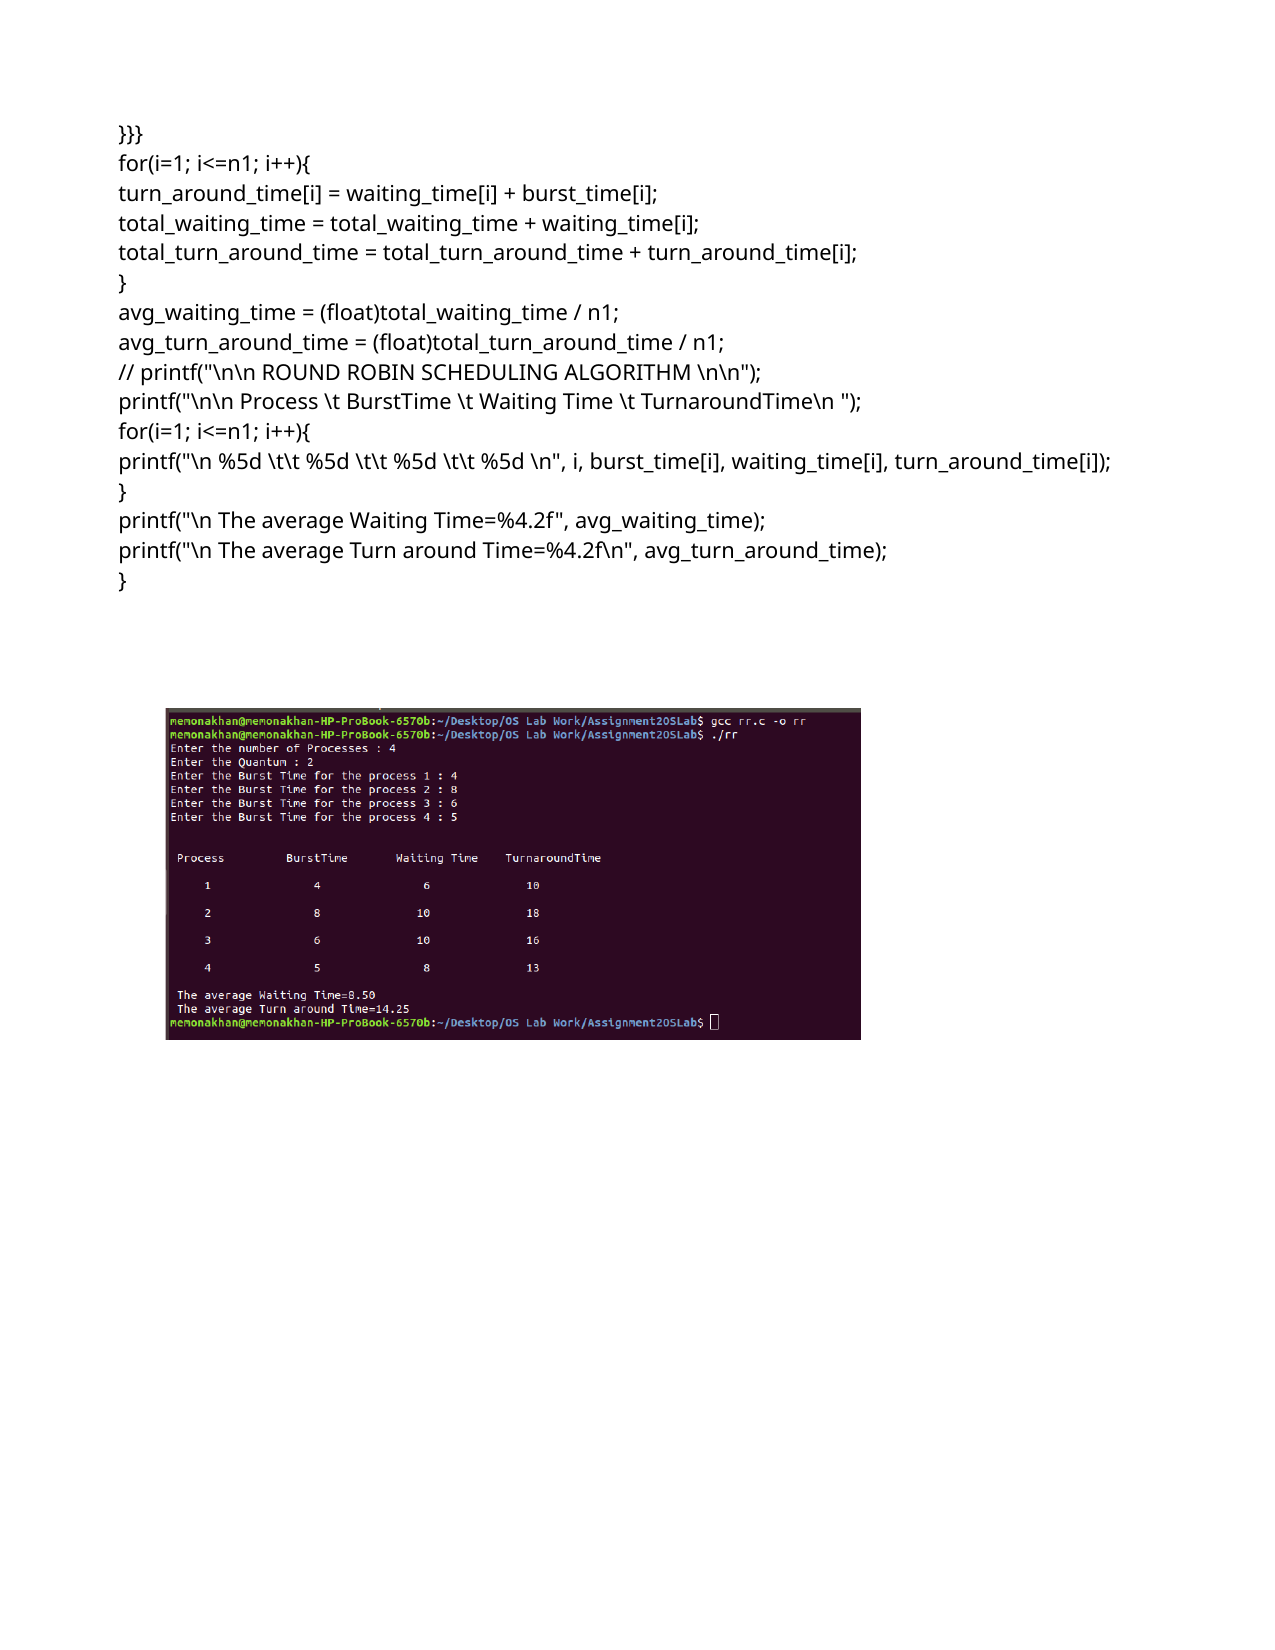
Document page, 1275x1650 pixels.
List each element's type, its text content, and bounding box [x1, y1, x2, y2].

text printf("\n The average Waiting Time=%4.2f", avg_waiting_time); [118, 505, 1157, 535]
text } [118, 267, 1157, 297]
text printf("\n\n Process \t BurstTime \t Waiting Time \t TurnaroundTime\n "); [118, 386, 1157, 416]
text printf("\n %5d \t\t %5d \t\t %5d \t\t %5d \n", i, burst_time[i], waiting_time[i], turn_around_time[i]); [118, 446, 1157, 476]
text // printf("\n\n ROUND ROBIN SCHEDULING ALGORITHM \n\n"); [118, 356, 1157, 386]
text printf("\n The average Turn around Time=%4.2f\n", avg_turn_around_time); [118, 535, 1157, 565]
text total_waiting_time = total_waiting_time + waiting_time[i]; [118, 207, 1157, 237]
text for(i=1; i<=n1; i++){ [118, 416, 1157, 446]
text for(i=1; i<=n1; i++){ [118, 148, 1157, 178]
text } [118, 476, 1157, 505]
text turn_around_time[i] = waiting_time[i] + burst_time[i]; [118, 178, 1157, 207]
text total_turn_around_time = total_turn_around_time + turn_around_time[i]; [118, 237, 1157, 267]
picture [165, 708, 861, 1040]
text avg_turn_around_time = (float)total_turn_around_time / n1; [118, 327, 1157, 356]
text avg_waiting_time = (float)total_waiting_time / n1; [118, 297, 1157, 327]
text } [118, 565, 1157, 595]
text }}} [118, 118, 1157, 148]
